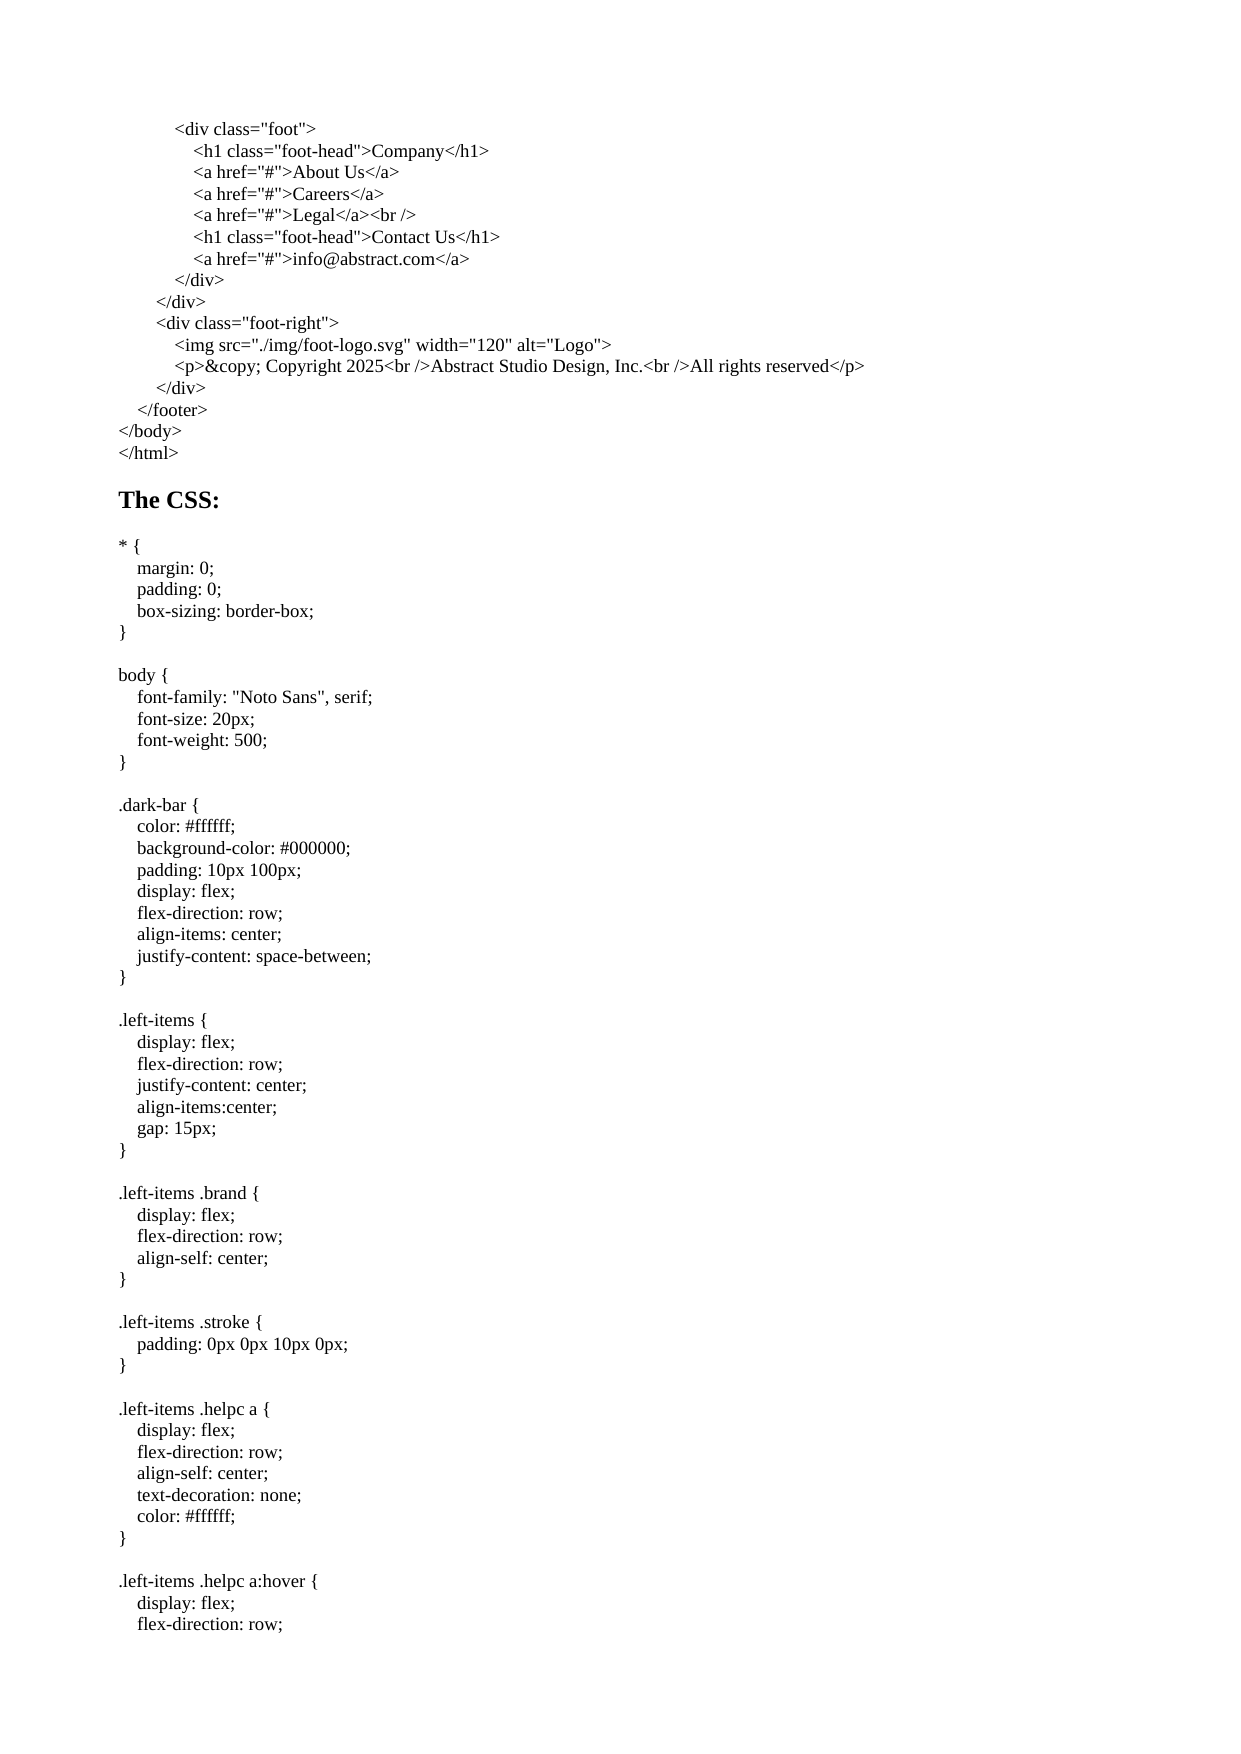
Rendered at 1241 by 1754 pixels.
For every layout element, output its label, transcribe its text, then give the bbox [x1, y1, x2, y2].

text </html> [118, 442, 1122, 463]
text .left-items .brand { [118, 1182, 1122, 1203]
text display: flex; [118, 1203, 1122, 1225]
text font-weight: 500; [118, 729, 1122, 751]
text <a href="#">Legal</a><br /> [118, 204, 1122, 226]
text <a href="#">info@abstract.com</a> [118, 247, 1122, 269]
text flex-direction: row; [118, 1441, 1122, 1462]
text <div class="foot-right"> [118, 312, 1122, 334]
text padding: 10px 100px; [118, 858, 1122, 880]
text <a href="#">About Us</a> [118, 161, 1122, 183]
text color: #ffffff; [118, 815, 1122, 837]
text padding: 0; [118, 578, 1122, 600]
text } [118, 1354, 1122, 1376]
text text-decoration: none; [118, 1484, 1122, 1505]
text } [118, 621, 1122, 643]
text </div> [118, 291, 1122, 312]
text <h1 class="foot-head">Contact Us</h1> [118, 226, 1122, 247]
text box-sizing: border-box; [118, 600, 1122, 621]
text padding: 0px 0px 10px 0px; [118, 1333, 1122, 1354]
text flex-direction: row; [118, 902, 1122, 923]
text display: flex; [118, 1419, 1122, 1441]
text .dark-bar { [118, 794, 1122, 815]
text justify-content: space-between; [118, 945, 1122, 966]
text align-items: center; [118, 923, 1122, 945]
text .left-items .helpc a:hover { [118, 1570, 1122, 1592]
text } [118, 751, 1122, 772]
text gap: 15px; [118, 1117, 1122, 1139]
text flex-direction: row; [118, 1613, 1122, 1635]
text </div> [118, 377, 1122, 398]
text align-self: center; [118, 1462, 1122, 1484]
text .left-items .stroke { [118, 1311, 1122, 1333]
text } [118, 1139, 1122, 1160]
text <a href="#">Careers</a> [118, 183, 1122, 204]
text align-items:center; [118, 1096, 1122, 1117]
text .left-items { [118, 1009, 1122, 1031]
text justify-content: center; [118, 1074, 1122, 1096]
text } [118, 1268, 1122, 1290]
text flex-direction: row; [118, 1052, 1122, 1074]
text <img src="./img/foot-logo.svg" width="120" alt="Logo"> [118, 334, 1122, 355]
text body { [118, 664, 1122, 686]
text .left-items .helpc a { [118, 1397, 1122, 1419]
text margin: 0; [118, 557, 1122, 578]
text display: flex; [118, 880, 1122, 902]
text display: flex; [118, 1031, 1122, 1052]
text <p>&copy; Copyright 2025<br />Abstract Studio Design, Inc.<br />All rights reserved</p> [118, 355, 1122, 377]
text </div> [118, 269, 1122, 291]
text <div class="foot"> [118, 118, 1122, 140]
text font-size: 20px; [118, 707, 1122, 729]
text align-self: center; [118, 1247, 1122, 1268]
text flex-direction: row; [118, 1225, 1122, 1247]
text <h1 class="foot-head">Company</h1> [118, 140, 1122, 161]
text </footer> [118, 398, 1122, 420]
text font-family: "Noto Sans", serif; [118, 686, 1122, 707]
text color: #ffffff; [118, 1505, 1122, 1527]
text display: flex; [118, 1592, 1122, 1613]
text background-color: #000000; [118, 837, 1122, 858]
text } [118, 966, 1122, 988]
text } [118, 1527, 1122, 1548]
text The CSS: [118, 485, 1122, 513]
text * { [118, 535, 1122, 557]
text </body> [118, 420, 1122, 442]
